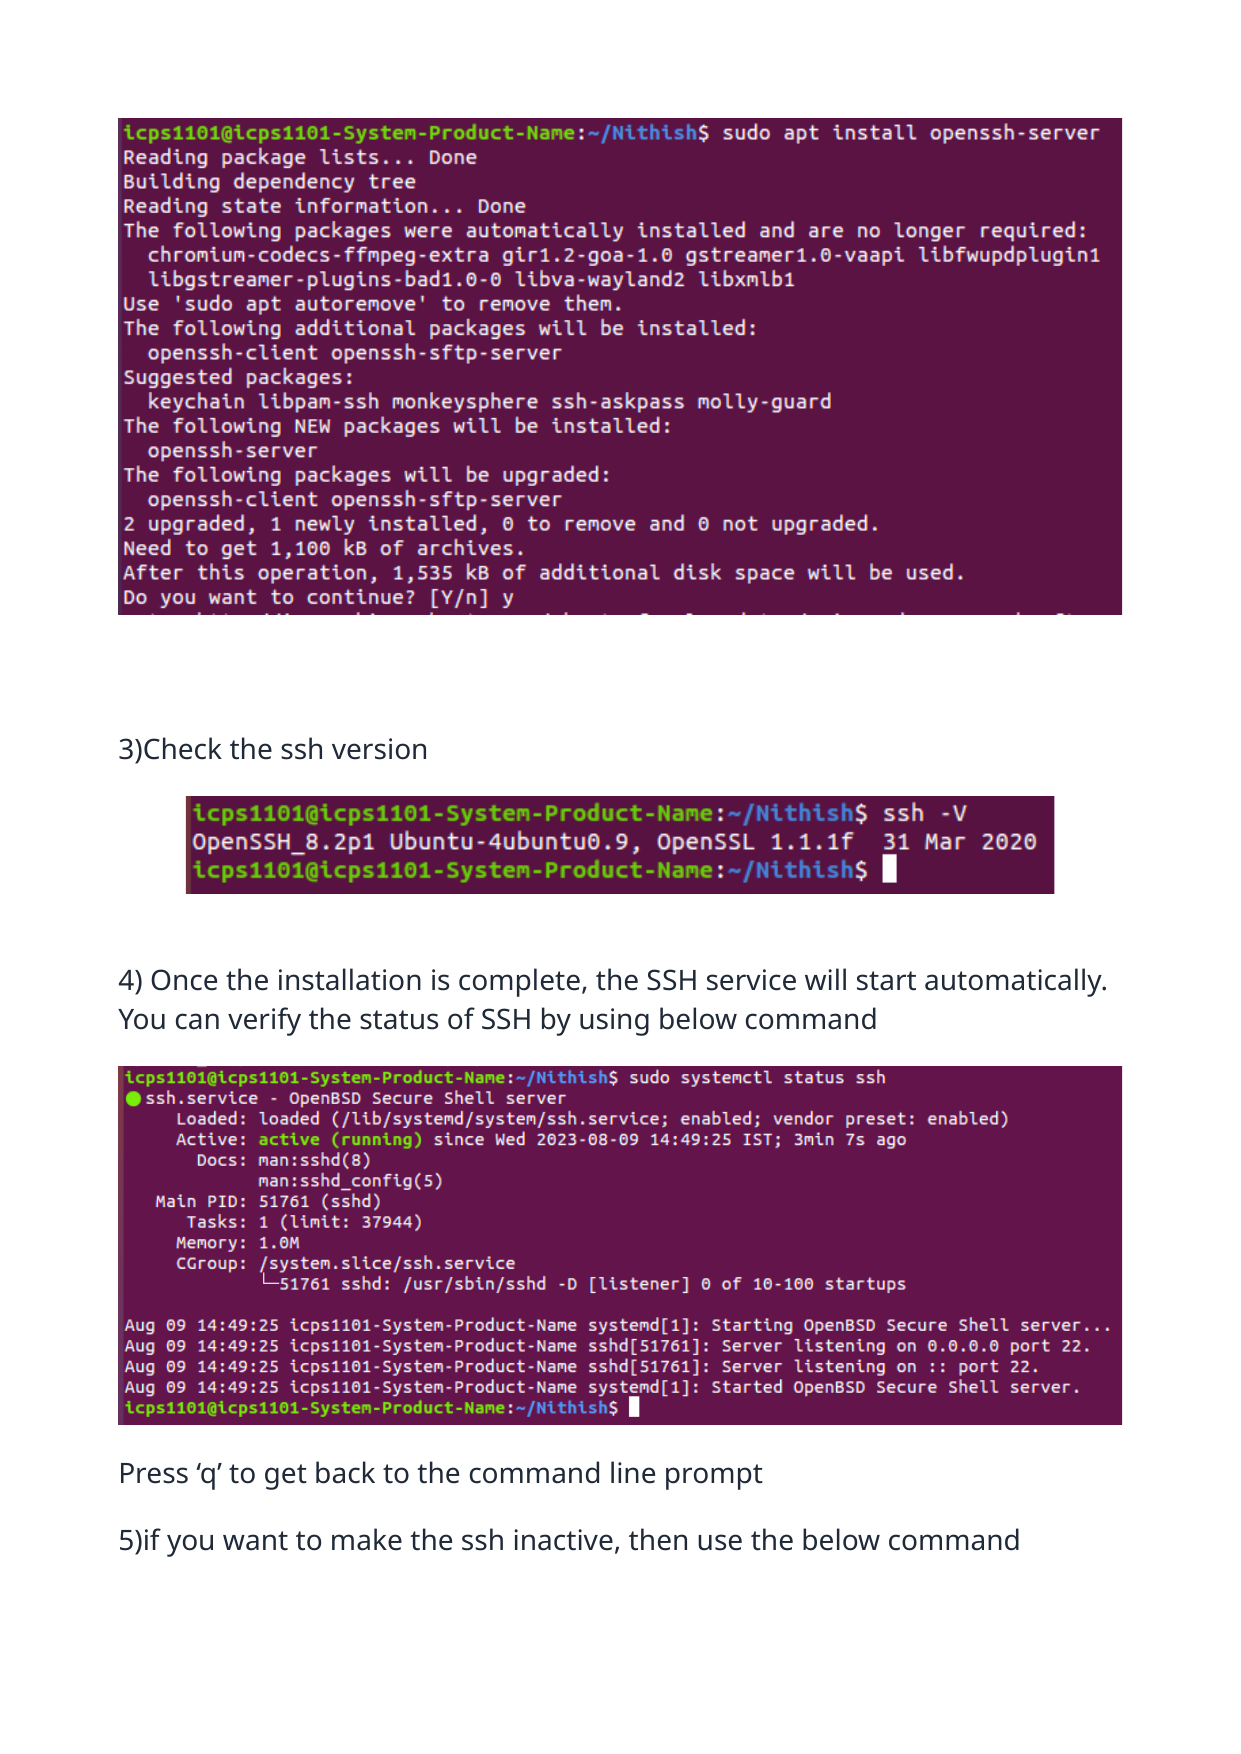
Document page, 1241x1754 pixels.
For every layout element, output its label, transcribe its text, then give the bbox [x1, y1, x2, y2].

text 4) Once the installation is complete, the SSH service will start automatically. You can verify the status of SSH by using below command [118, 961, 1122, 1037]
text 3)Check the ssh version [118, 729, 1122, 768]
text 5)if you want to make the ssh inactive, then use the below command [118, 1520, 1122, 1559]
picture [118, 118, 1123, 615]
picture [118, 1066, 1123, 1425]
picture [185, 796, 1055, 894]
text Press ‘q’ to get back to the command line prompt [118, 1453, 1122, 1492]
